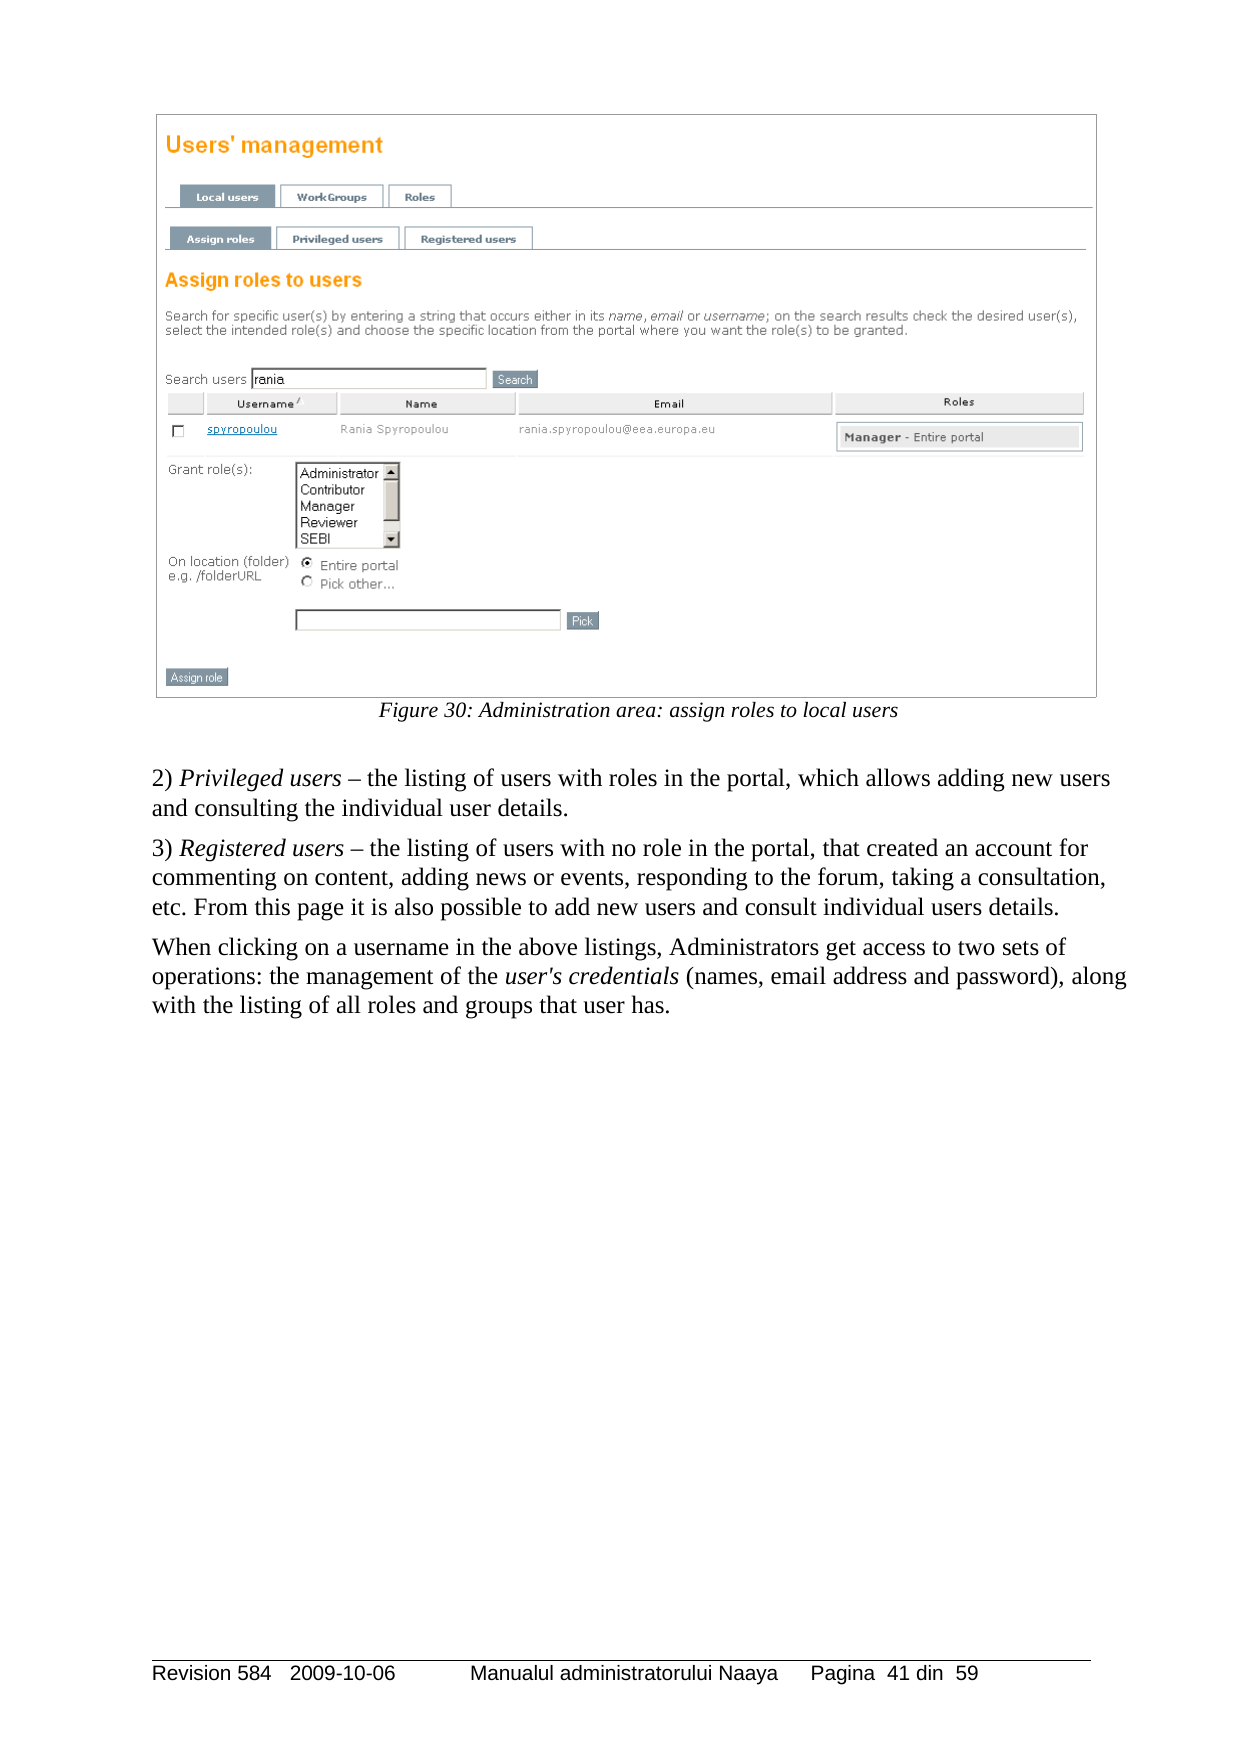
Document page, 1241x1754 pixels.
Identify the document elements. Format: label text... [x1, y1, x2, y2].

text 2) Privileged users – the listing of users with roles in the portal, which allows adding new users and consulting the individual user details. [152, 763, 1128, 821]
text 3) Registered users – the listing of users with no role in the portal, that created an account for commenting on content, adding news or events, responding to the forum, taking a consultation, etc. From this page it is also possible to add new users and consult individual users details. [152, 833, 1128, 920]
text When clicking on a username in the above listings, Administrators get access to two sets of operations: the management of the user's credentials (names, email address and password), along with the listing of all roles and groups that user has. [152, 932, 1128, 1019]
text Figure 30: Administration area: assign roles to local users [197, 698, 1083, 722]
picture [159, 117, 1093, 694]
text [157, 115, 1096, 697]
